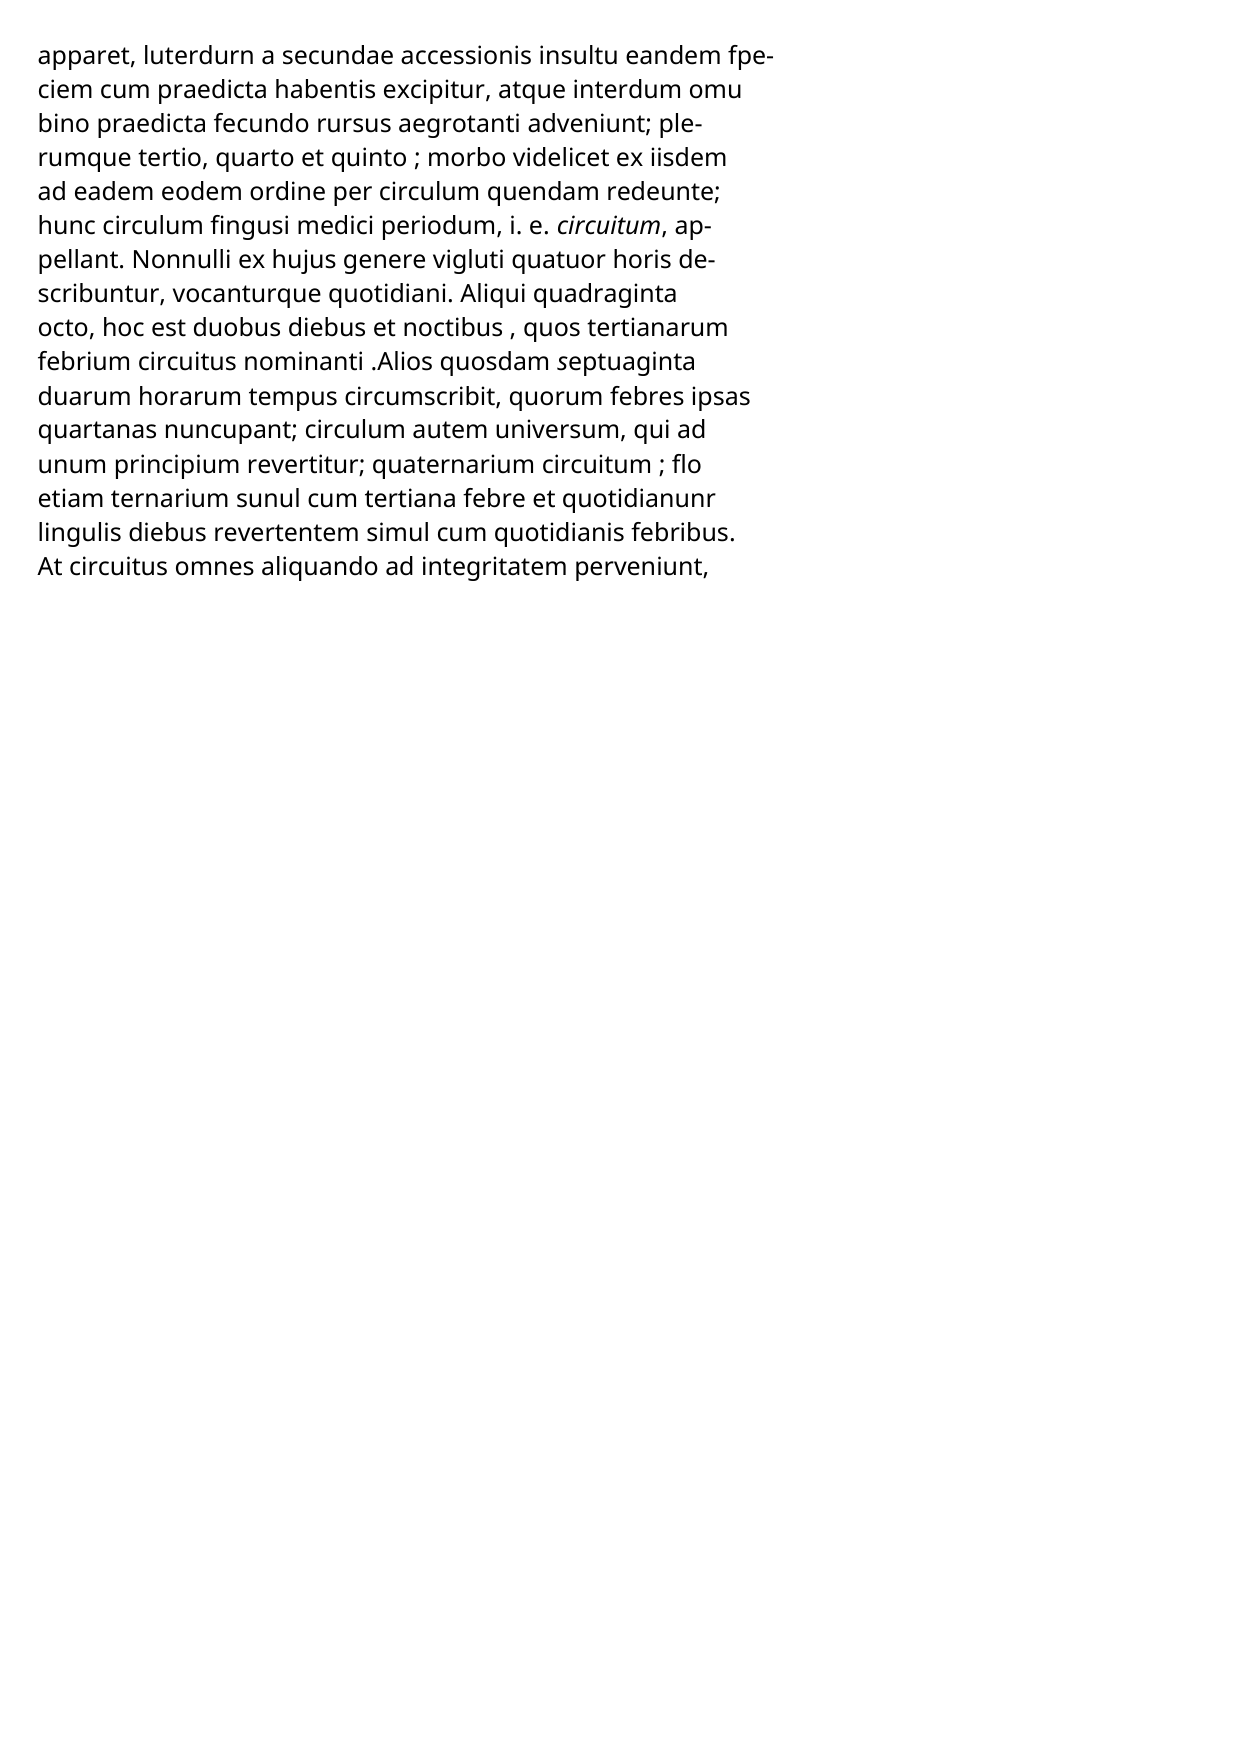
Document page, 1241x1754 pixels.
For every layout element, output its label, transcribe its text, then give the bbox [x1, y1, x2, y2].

text apparet, luterdurn a secundae accessionis insultu eandem fpe- ciem cum praedicta habentis excipitur, atque interdum omu bino praedicta fecundo rursus aegrotanti adveniunt; ple- rumque tertio, quarto et quinto ; morbo videlicet ex iisdem ad eadem eodem ordine per circulum quendam redeunte; hunc circulum fingusi medici periodum, i. e. circuitum, ap- pellant. Nonnulli ex hujus genere vigluti quatuor horis de- scribuntur, vocanturque quotidiani. Aliqui quadraginta octo, hoc est duobus diebus et noctibus , quos tertianarum febrium circuitus nominanti .Alios quosdam septuaginta duarum horarum tempus circumscribit, quorum febres ipsas quartanas nuncupant; circulum autem universum, qui ad unum principium revertitur; quaternarium circuitum ; flo etiam ternarium sunul cum tertiana febre et quotidianunr lingulis diebus revertentem simul cum quotidianis febribus. At circuitus omnes aliquando ad integritatem perveniunt, [37, 37, 1203, 582]
